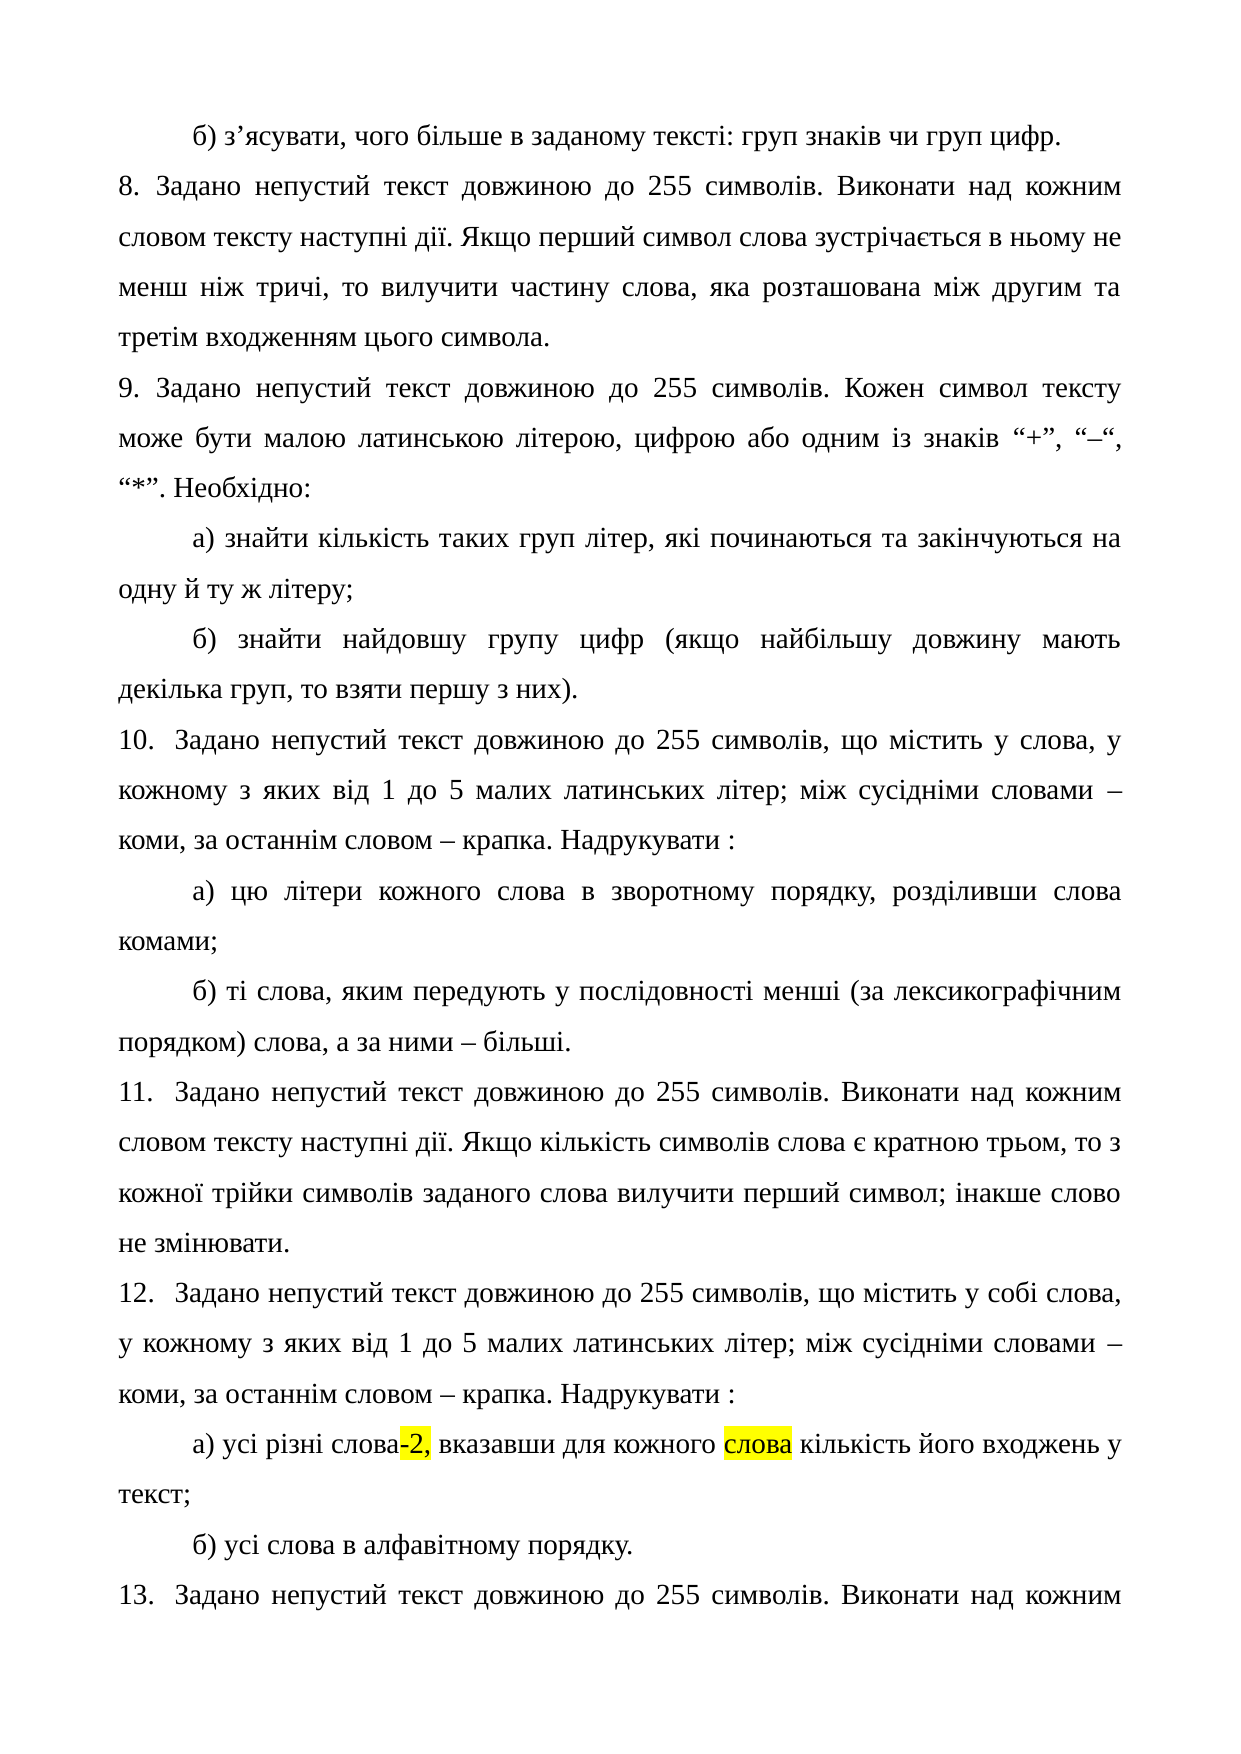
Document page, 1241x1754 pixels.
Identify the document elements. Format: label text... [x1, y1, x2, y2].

text а) знайти кількість таких груп літер, які починаються та закінчуються на одну й ту ж літеру; [118, 521, 1122, 604]
text б) ті слова, яким передують у послідовності менші (за лексикографічним порядком) слова, а за ними – більші. [118, 973, 1122, 1057]
text а) усі різні слова-2, вказавши для кожного слова кількість його входжень у текст; [118, 1426, 1122, 1510]
text 8. Задано непустий текст довжиною до 255 символів. Виконати над кожним словом тексту наступні дії. Якщо перший символ слова зустрічається в ньому не менш ніж тричі, то вилучити частину слова, яка розташована між другим та третім входженням цього символа. [118, 168, 1122, 353]
text б) з’ясувати, чого більше в заданому тексті: груп знаків чи груп цифр. [118, 118, 1122, 152]
text 9. Задано непустий текст довжиною до 255 символів. Кожен символ тексту може бути малою латинською літерою, цифрою або одним із знаків “+”, “–“, “*”. Необхідно: [118, 370, 1122, 504]
text 10. Задано непустий текст довжиною до 255 символів, що містить у слова, у кожному з яких від 1 до 5 малих латинських літер; між сусідніми словами – коми, за останнім словом – крапка. Надрукувати : [118, 722, 1122, 856]
text б) усі слова в алфавітному порядку. [118, 1527, 1122, 1560]
text а) цю літери кожного слова в зворотному порядку, розділивши слова комами; [118, 873, 1122, 957]
text 12. Задано непустий текст довжиною до 255 символів, що містить у собі слова, у кожному з яких від 1 до 5 малих латинських літер; між сусідніми словами – коми, за останнім словом – крапка. Надрукувати : [118, 1275, 1122, 1409]
text б) знайти найдовшу групу цифр (якщо найбільшу довжину мають декілька груп, то взяти першу з них). [118, 621, 1122, 705]
text 11. Задано непустий текст довжиною до 255 символів. Виконати над кожним словом тексту наступні дії. Якщо кількість символів слова є кратною трьом, то з кожної трійки символів заданого слова вилучити перший символ; інакше слово не змінювати. [118, 1074, 1122, 1258]
text 13. Задано непустий текст довжиною до 255 символів. Виконати над кожним [118, 1577, 1122, 1611]
